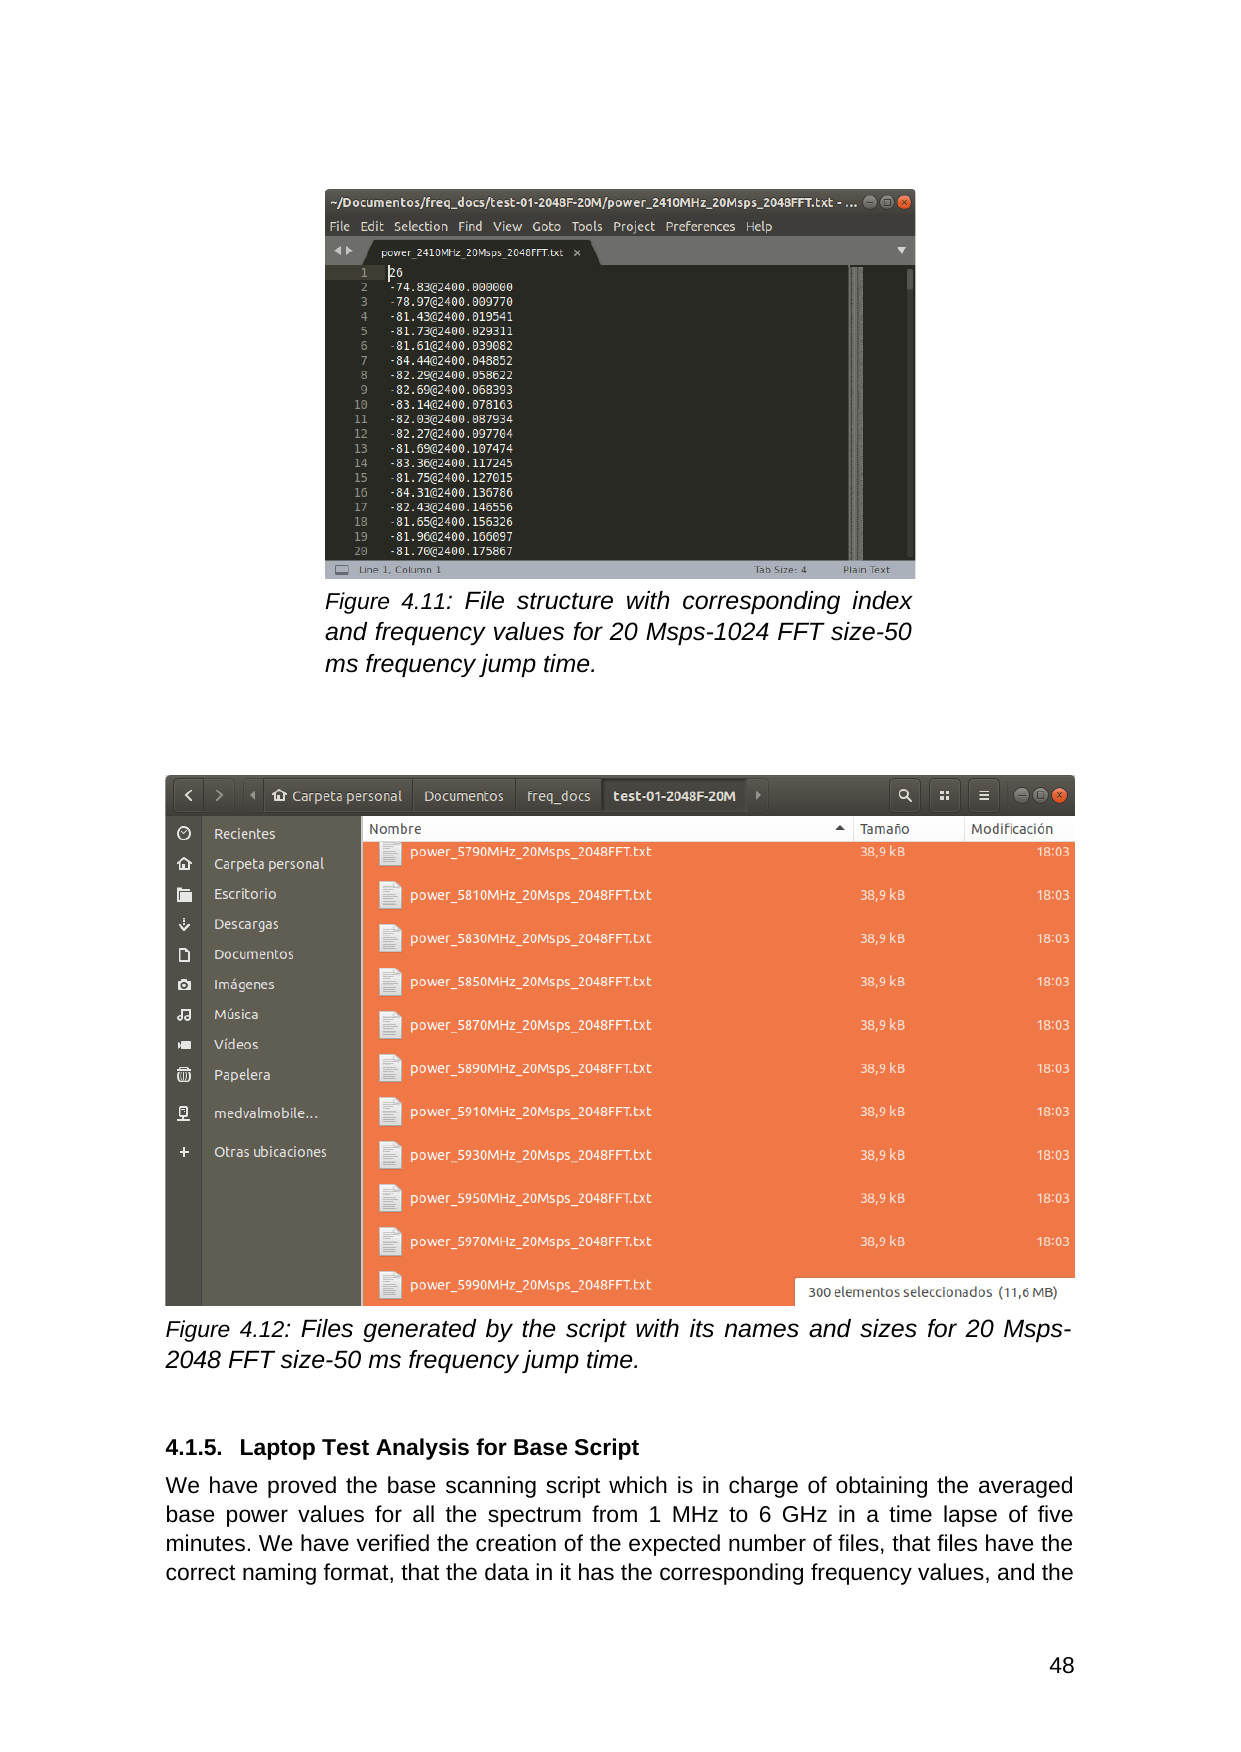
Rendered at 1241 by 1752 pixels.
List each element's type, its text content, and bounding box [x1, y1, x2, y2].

picture [325, 189, 916, 579]
text Figure 4.12: Files generated by the script with its names and sizes for 20 Msps-2048 FFT size-50 ms frequency jump time. [165, 1306, 1075, 1374]
text We have proved the base scanning script which is in charge of obtaining the averaged base power values for all the spectrum from 1 MHz to 6 GHz in a time lapse of five minutes. We have verified the creation of the expected number of files, that files have the correct naming format, that the data in it has the corresponding frequency values, and the [165, 1472, 1075, 1586]
text Figure 4.11: File structure with corresponding index and frequency values for 20 Msps-1024 FFT size-50 ms frequency jump time. [325, 579, 915, 678]
picture [165, 775, 1075, 1306]
subtitle Laptop Test Analysis for Base Script [165, 1431, 1075, 1460]
